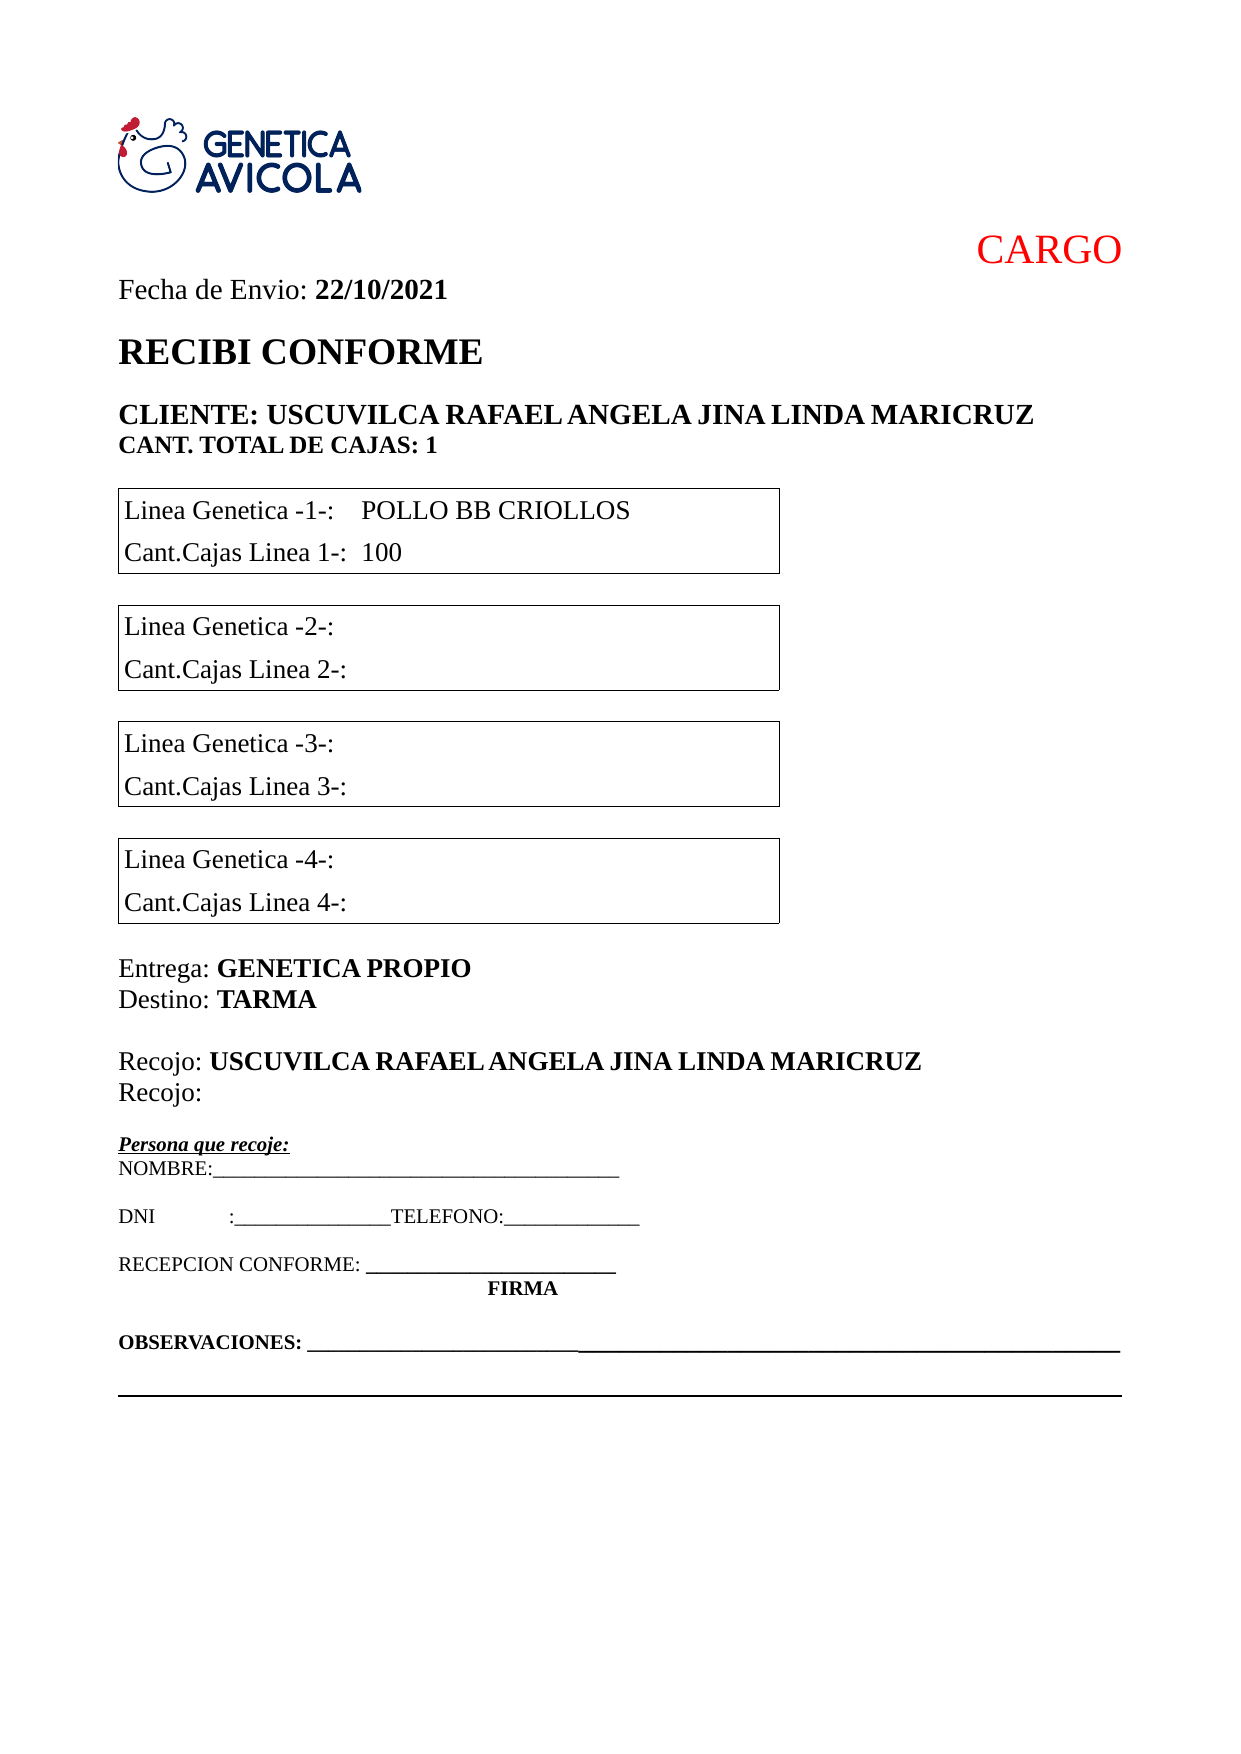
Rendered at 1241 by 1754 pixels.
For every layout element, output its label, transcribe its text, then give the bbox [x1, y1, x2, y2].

table_header Linea Genetica -1-: [119, 489, 356, 531]
table_cell [118, 807, 356, 838]
text OBSERVACIONES: __________________________________________________________________ [118, 1324, 1122, 1355]
text FIRMA [118, 1276, 1122, 1300]
table_cell [118, 574, 356, 604]
table_cell [356, 606, 779, 647]
table_cell [356, 647, 779, 690]
text Fecha de Envio: 22/10/2021 [118, 272, 1122, 306]
text Persona que recoje: [118, 1132, 1122, 1156]
table_cell Cant.Cajas Linea 2-: [119, 647, 356, 690]
text RECEPCION CONFORME: ________________________ [118, 1252, 1122, 1276]
text CARGO [118, 224, 1122, 272]
table_cell Cant.Cajas Linea 3-: [119, 764, 356, 806]
table_cell Linea Genetica -2-: [119, 606, 356, 647]
table_cell Linea Genetica -3-: [119, 722, 356, 764]
table_header POLLO BB CRIOLLOS [356, 489, 779, 531]
table_cell [356, 807, 779, 838]
text Recojo: USCUVILCA RAFAEL ANGELA JINA LINDA MARICRUZ [118, 1045, 1122, 1076]
table_cell [356, 839, 779, 880]
table_cell [356, 880, 779, 923]
text DNI :_______________TELEFONO:_____________ [118, 1204, 1122, 1228]
text CLIENTE: USCUVILCA RAFAEL ANGELA JINA LINDA MARICRUZ [118, 397, 1122, 431]
table_cell [356, 764, 779, 806]
text NOMBRE:_______________________________________ [118, 1156, 1122, 1180]
table_cell 100 [356, 531, 779, 573]
table_cell [356, 691, 779, 721]
table_cell [118, 691, 356, 721]
table_cell Cant.Cajas Linea 1-: [119, 531, 356, 573]
table_cell [356, 722, 779, 764]
table_cell Linea Genetica -4-: [119, 839, 356, 880]
text CANT. TOTAL DE CAJAS: 1 [118, 431, 1122, 459]
text RECIBI CONFORME [118, 330, 1122, 373]
table_cell [356, 574, 779, 604]
picture [117, 117, 362, 193]
text Entrega: GENETICA PROPIO [118, 952, 1122, 983]
text Recojo: [118, 1076, 1122, 1108]
table_cell Cant.Cajas Linea 4-: [119, 880, 356, 923]
text Destino: TARMA [118, 983, 1122, 1014]
